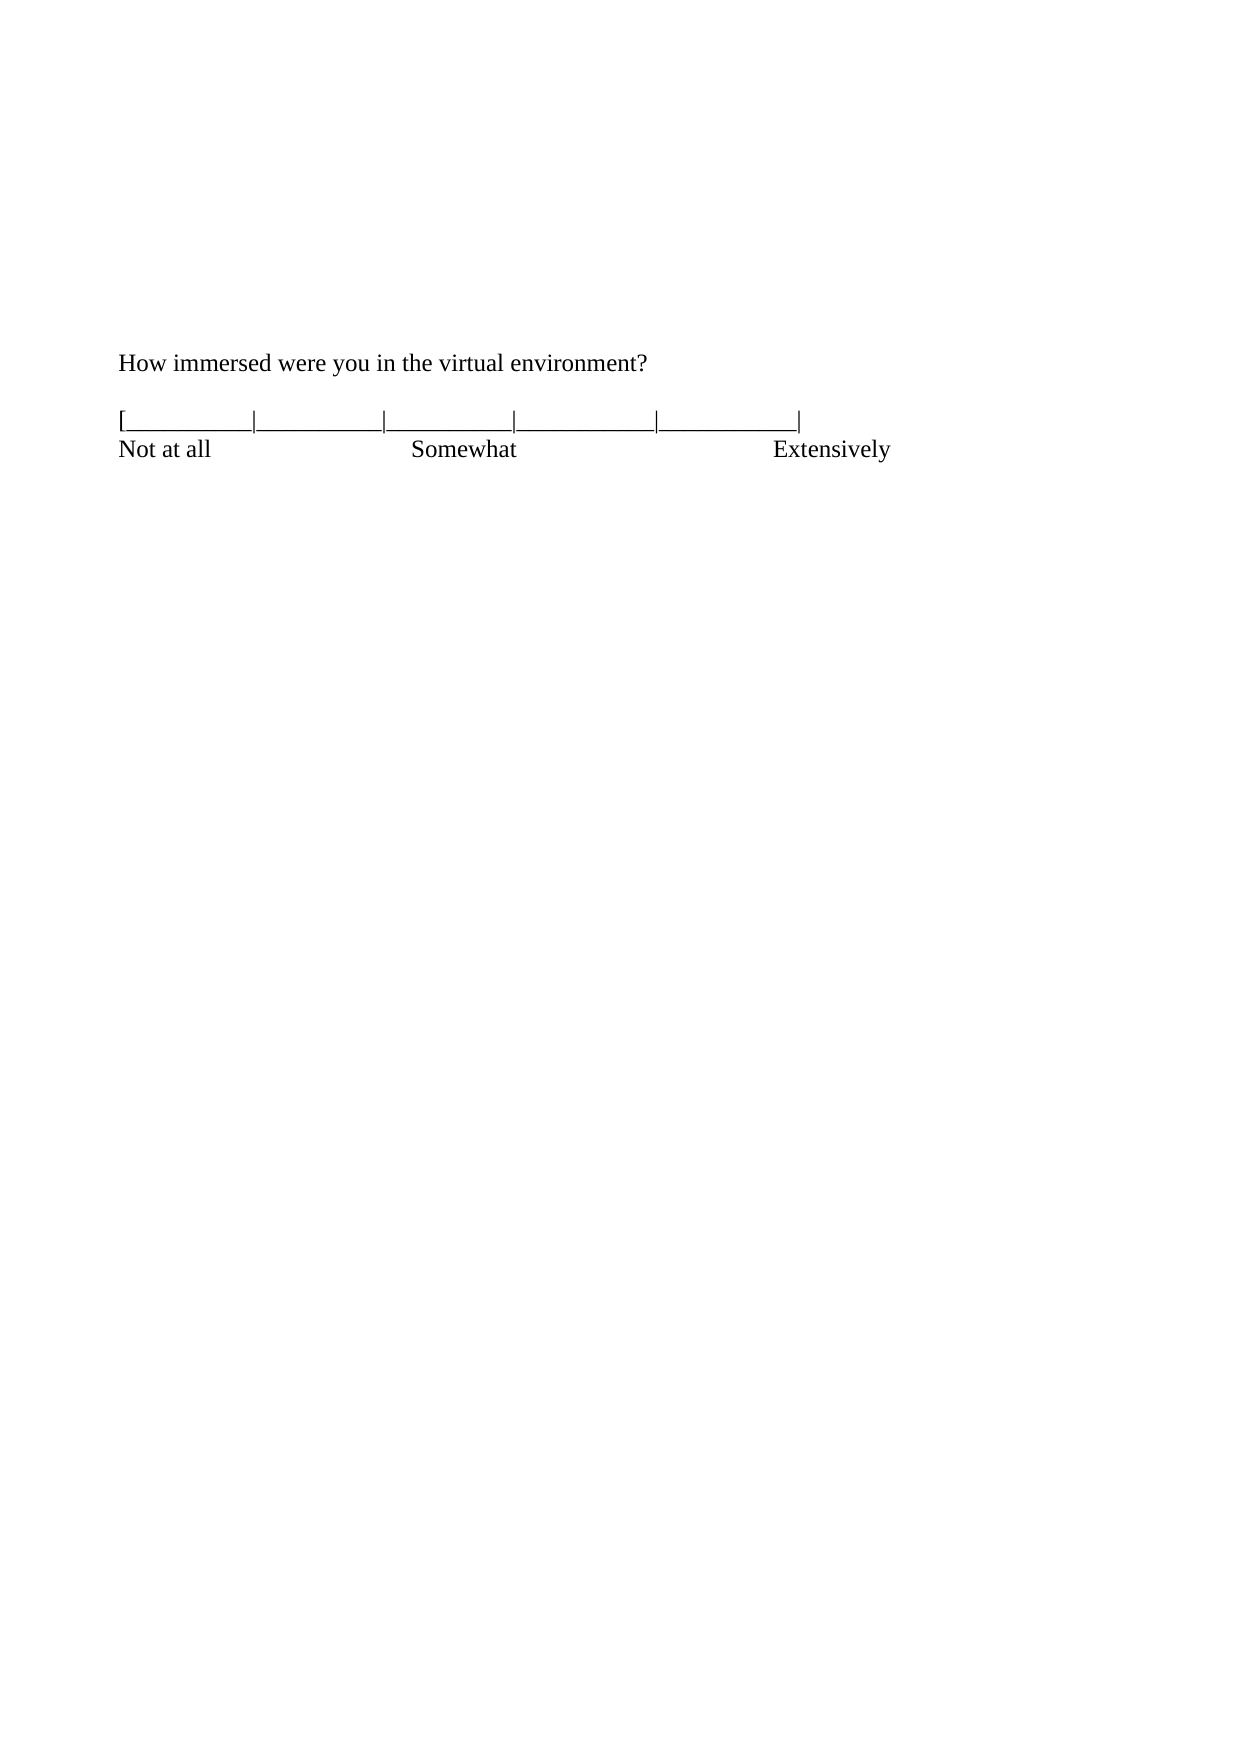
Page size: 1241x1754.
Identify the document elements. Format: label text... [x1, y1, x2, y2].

text How immersed were you in the virtual environment? [118, 348, 1122, 377]
text [__________|__________|__________|___________|___________| [118, 406, 1122, 434]
text Not at all Somewhat Extensively [118, 434, 1122, 463]
